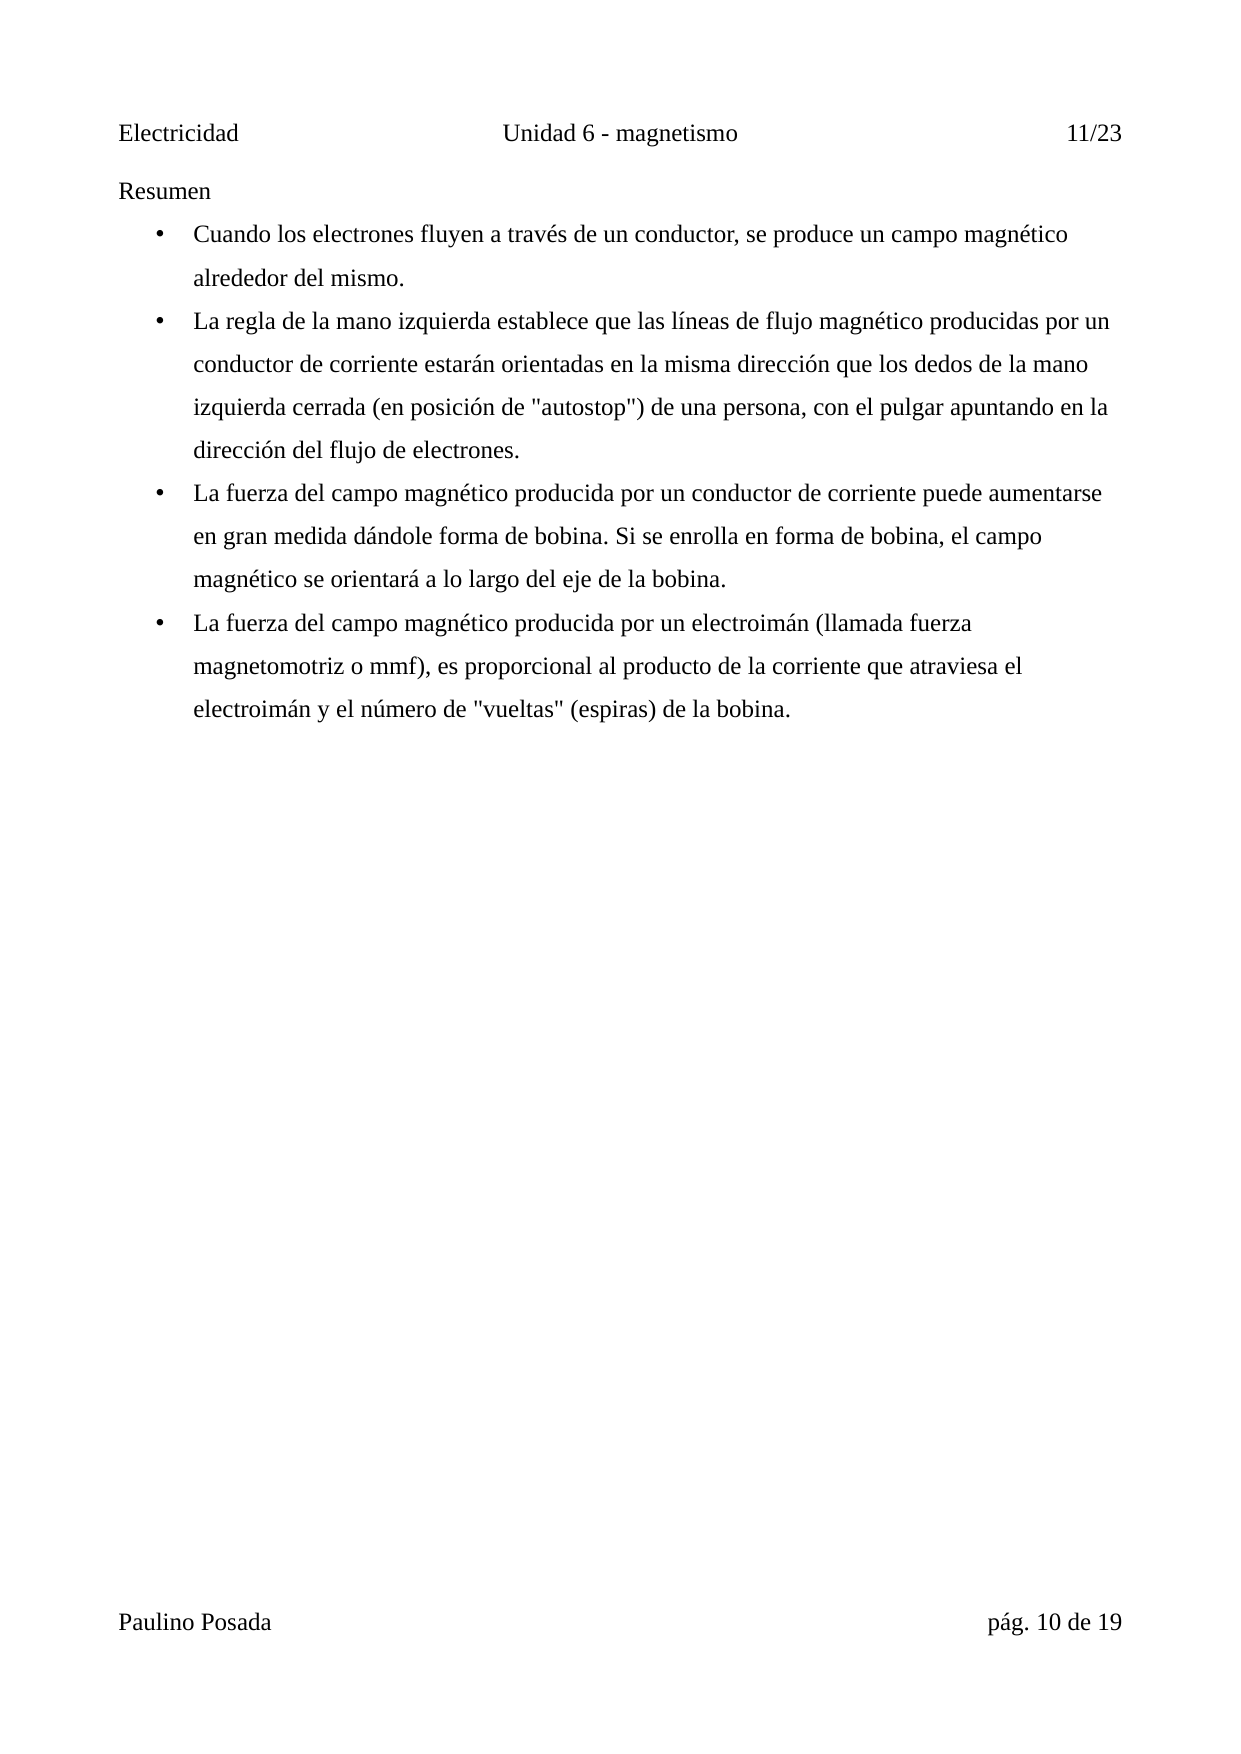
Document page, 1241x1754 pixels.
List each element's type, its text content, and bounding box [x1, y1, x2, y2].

list La fuerza del campo magnético producida por un electroimán (llamada fuerza magnetomotriz o mmf), es proporcional al producto de la corriente que atraviesa el electroimán y el número de "vueltas" (espiras) de la bobina. [156, 608, 1122, 723]
list Cuando los electrones fluyen a través de un conductor, se produce un campo magnético alrededor del mismo. [156, 219, 1122, 291]
text Resumen [118, 176, 1122, 205]
list La regla de la mano izquierda establece que las líneas de flujo magnético producidas por un conductor de corriente estarán orientadas en la misma dirección que los dedos de la mano izquierda cerrada (en posición de "autostop") de una persona, con el pulgar apuntando en la dirección del flujo de electrones. [156, 306, 1122, 464]
list La fuerza del campo magnético producida por un conductor de corriente puede aumentarse en gran medida dándole forma de bobina. Si se enrolla en forma de bobina, el campo magnético se orientará a lo largo del eje de la bobina. [156, 478, 1122, 593]
